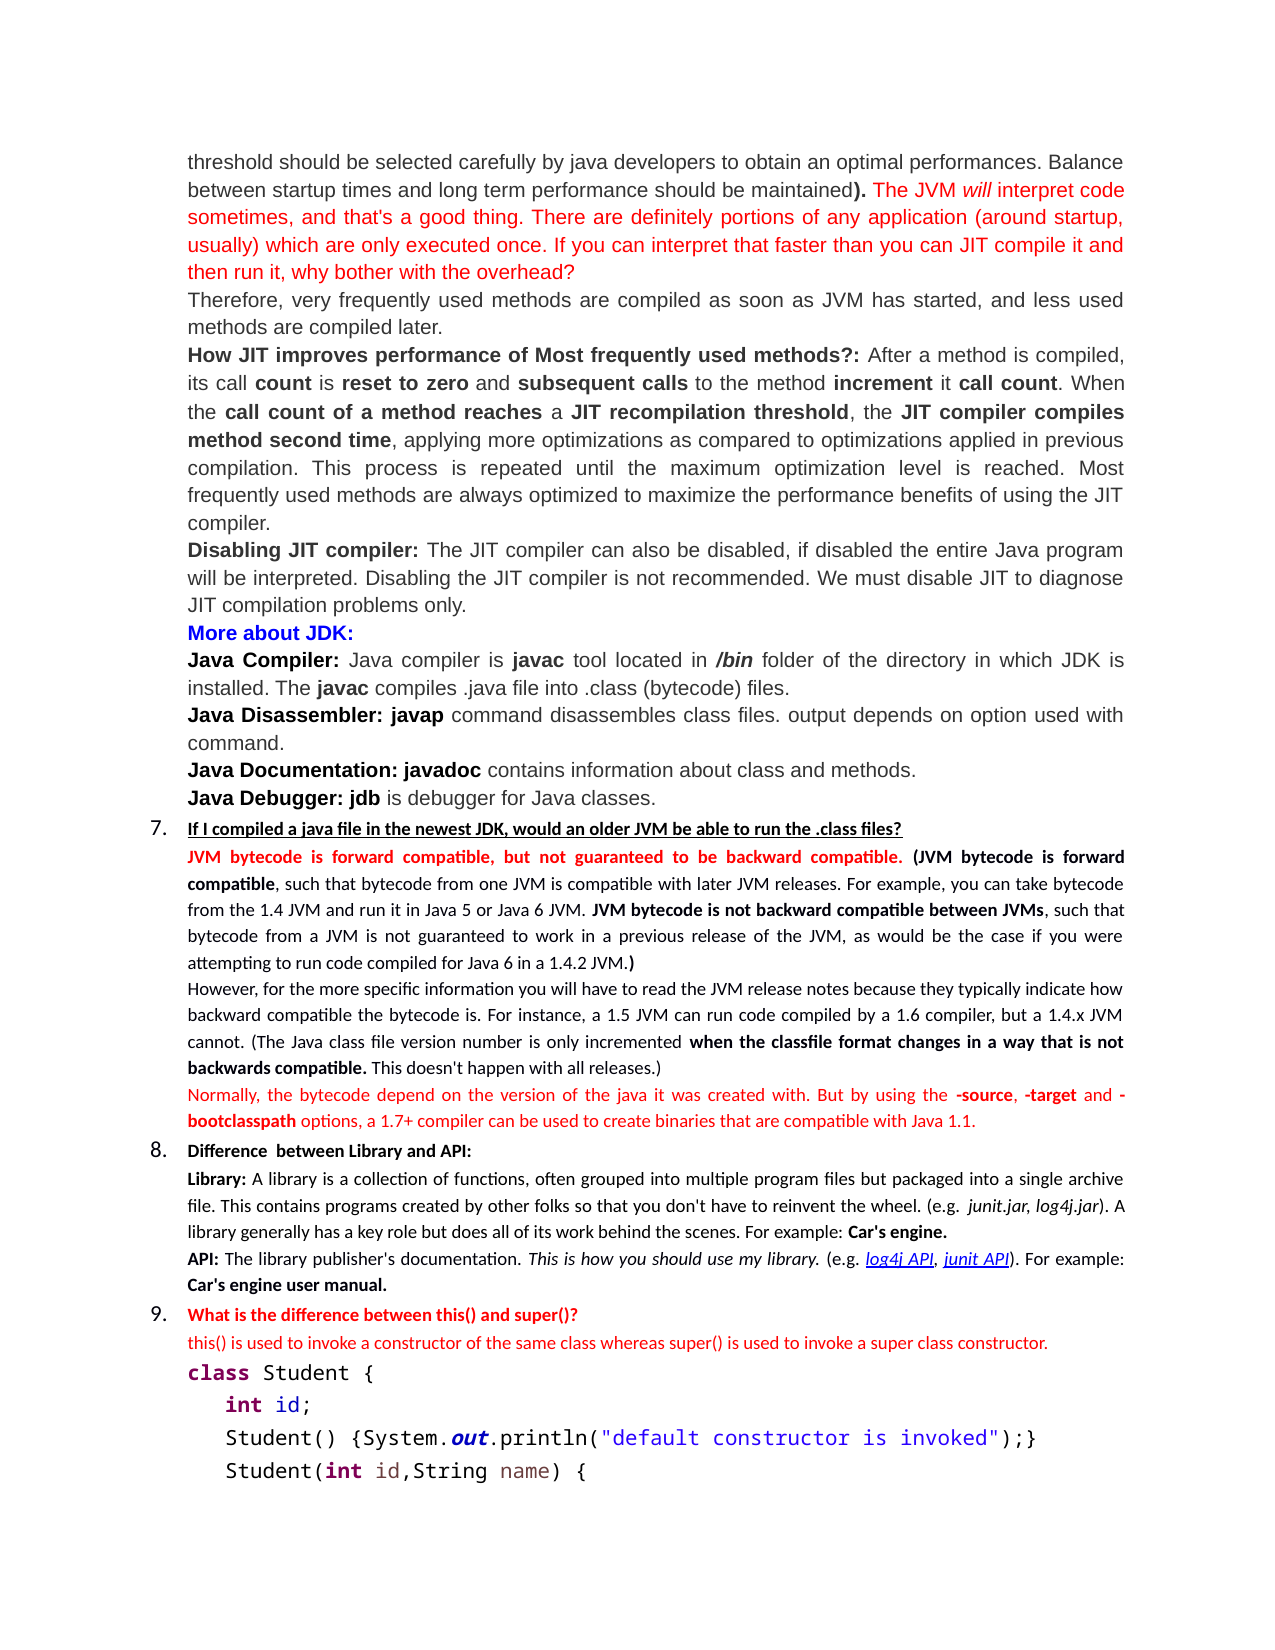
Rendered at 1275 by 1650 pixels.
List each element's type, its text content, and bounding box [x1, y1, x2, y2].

list class Student { [150, 1358, 1125, 1386]
list Disabling JIT compiler: The JIT compiler can also be disabled, if disabled the entire Java program will be interpreted. Disabling the JIT compiler is not recommended. We must disable JIT to diagnose JIT compilation problems only. [150, 538, 1125, 617]
list Difference between Library and API: [150, 1135, 1125, 1163]
list What is the difference between this() and super()? [150, 1299, 1125, 1327]
list Java Debugger: jdb is debugger for Java classes. [150, 786, 1125, 810]
list Library: A library is a collection of functions, often grouped into multiple program files but packaged into a single archive file. This contains programs created by other folks so that you don't have to reinvent the wheel. (e.g. junit.jar, log4j.jar). A library generally has a key role but does all of its work behind the scenes. For example: Car's engine. [150, 1168, 1125, 1243]
list Java Compiler: Java compiler is javac tool located in /bin folder of the directory in which JDK is installed. The javac compiles .java file into .class (bytecode) files. [150, 648, 1125, 700]
list Student() {System.out.println("default constructor is invoked");} [150, 1423, 1125, 1452]
list Java Documentation: javadoc contains information about class and methods. [150, 758, 1125, 782]
list More about JDK: [150, 621, 1125, 645]
list However, for the more specific information you will have to read the JVM release notes because they typically indicate how backward compatible the bytecode is. For instance, a 1.5 JVM can run code compiled by a 1.6 compiler, but a 1.4.x JVM cannot. (The Java class file version number is only incremented when the classfile format changes in a way that is not backwards compatible. This doesn't happen with all releases.) [150, 977, 1125, 1079]
list How JIT improves performance of Most frequently used methods?: After a method is compiled, its call count is reset to zero and subsequent calls to the method increment it call count. When the call count of a method reaches a JIT recompilation threshold, the JIT compiler compiles method second time, applying more optimizations as compared to optimizations applied in previous compilation. This process is repeated until the maximum optimization level is reached. Most frequently used methods are always optimized to maximize the performance benefits of using the JIT compiler. [150, 342, 1125, 535]
list Student(int id,String name) { [150, 1456, 1125, 1484]
list threshold should be selected carefully by java developers to obtain an optimal performances. Balance between startup times and long term performance should be maintained). The JVM will interpret code sometimes, and that's a good thing. There are definitely portions of any application (around startup, usually) which are only executed once. If you can interpret that faster than you can JIT compile it and then run it, why bother with the overhead? [150, 150, 1125, 284]
list If I compiled a java file in the newest JDK, would an older JVM be able to run the .class files? [150, 813, 1125, 841]
list int id; [150, 1391, 1125, 1419]
list this() is used to invoke a constructor of the same class whereas super() is used to invoke a super class constructor. [150, 1332, 1125, 1354]
list JVM bytecode is forward compatible, but not guaranteed to be backward compatible. (JVM bytecode is forward compatible, such that bytecode from one JVM is compatible with later JVM releases. For example, you can take bytecode from the 1.4 JVM and run it in Java 5 or Java 6 JVM. JVM bytecode is not backward compatible between JVMs, such that bytecode from a JVM is not guaranteed to work in a previous release of the JVM, as would be the case if you were attempting to run code compiled for Java 6 in a 1.4.2 JVM.) [150, 846, 1125, 974]
list Java Disassembler: javap command disassembles class files. output depends on option used with command. [150, 703, 1125, 755]
list API: The library publisher's documentation. This is how you should use my library. (e.g. log4j API, junit API). For example: Car's engine user manual. [150, 1247, 1125, 1296]
list Therefore, very frequently used methods are compiled as soon as JVM has started, and less used methods are compiled later. [150, 287, 1125, 339]
list Normally, the bytecode depend on the version of the java it was created with. But by using the -source, -target and -bootclasspath options, a 1.7+ compiler can be used to create binaries that are compatible with Java 1.1. [150, 1083, 1125, 1132]
